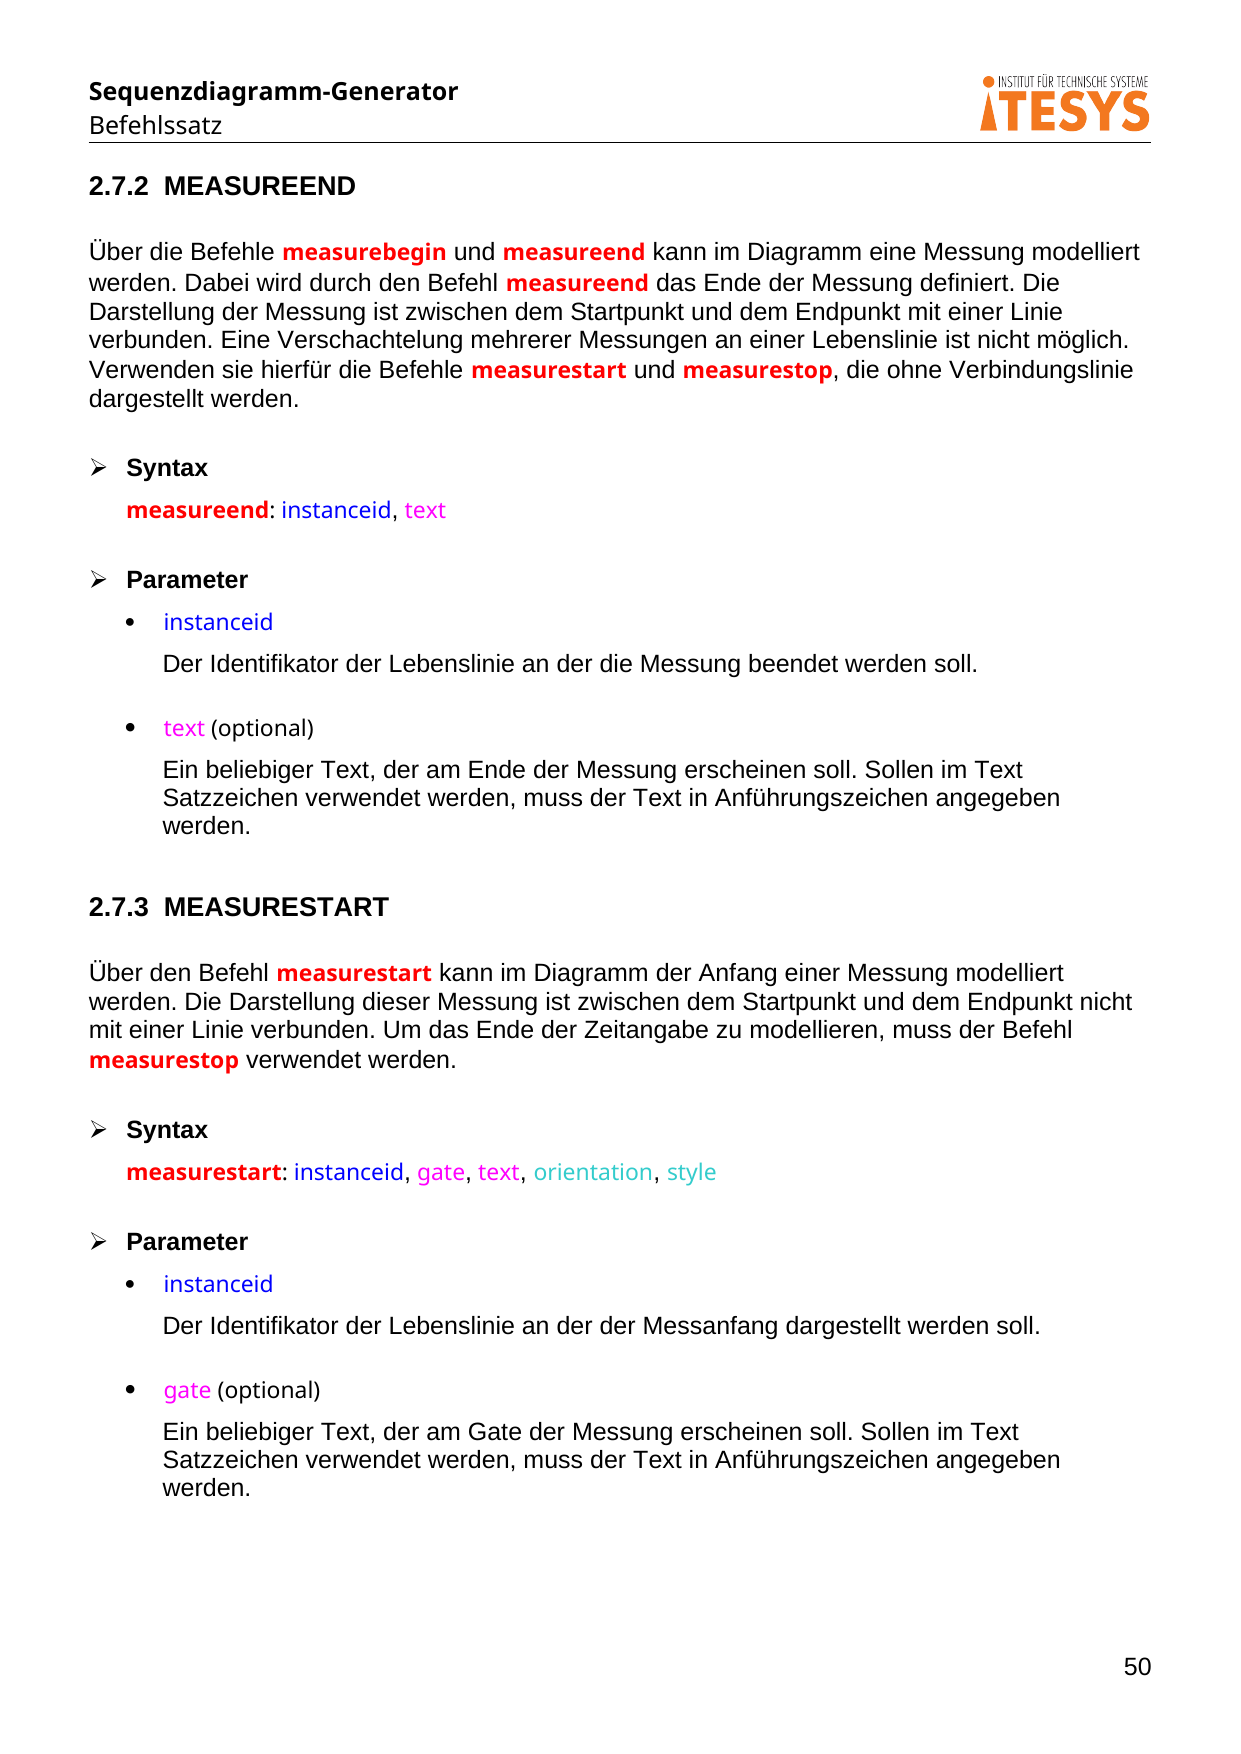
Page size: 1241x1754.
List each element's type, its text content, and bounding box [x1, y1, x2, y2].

subtitle MEASURESTART [88, 892, 1152, 923]
text Der Identifikator der Lebenslinie an der der Messanfang dargestellt werden soll. [162, 1312, 1152, 1340]
list instanceid [126, 606, 1152, 637]
text Ein beliebiger Text, der am Ende der Messung erscheinen soll. Sollen im Text Satzzeichen verwendet werden, muss der Text in Anführungszeichen angegeben werden. [162, 756, 1152, 839]
list gate (optional) [126, 1374, 1152, 1405]
list instanceid [126, 1268, 1152, 1299]
list Parameter [88, 566, 1152, 593]
text Der Identifikator der Lebenslinie an der die Messung beendet werden soll. [162, 650, 1152, 678]
text measureend: instanceid, text [88, 494, 1152, 525]
text Über die Befehle measurebegin und measureend kann im Diagramm eine Messung modelliert werden. Dabei wird durch den Befehl measureend das Ende der Messung definiert. Die Darstellung der Messung ist zwischen dem Startpunkt und dem Endpunkt mit einer Linie verbunden. Eine Verschachtelung mehrerer Messungen an einer Lebenslinie ist nicht möglich. Verwenden sie hierfür die Befehle measurestart und measurestop, die ohne Verbindungslinie dargestellt werden. [88, 235, 1152, 413]
text Ein beliebiger Text, der am Gate der Messung erscheinen soll. Sollen im Text Satzzeichen verwendet werden, muss der Text in Anführungszeichen angegeben werden. [162, 1418, 1152, 1502]
list Syntax [88, 1116, 1152, 1143]
text Über den Befehl measurestart kann im Diagramm der Anfang einer Messung modelliert werden. Die Darstellung dieser Messung ist zwischen dem Startpunkt und dem Endpunkt nicht mit einer Linie verbunden. Um das Ende der Zeitangabe zu modellieren, muss der Befehl measurestop verwendet werden. [88, 957, 1152, 1075]
picture [979, 73, 1151, 132]
text measurestart: instanceid, gate, text, orientation, style [88, 1156, 1152, 1187]
list Syntax [88, 453, 1152, 481]
list Parameter [88, 1228, 1152, 1256]
subtitle MEASUREEND [88, 171, 1152, 201]
list text (optional) [126, 712, 1152, 743]
